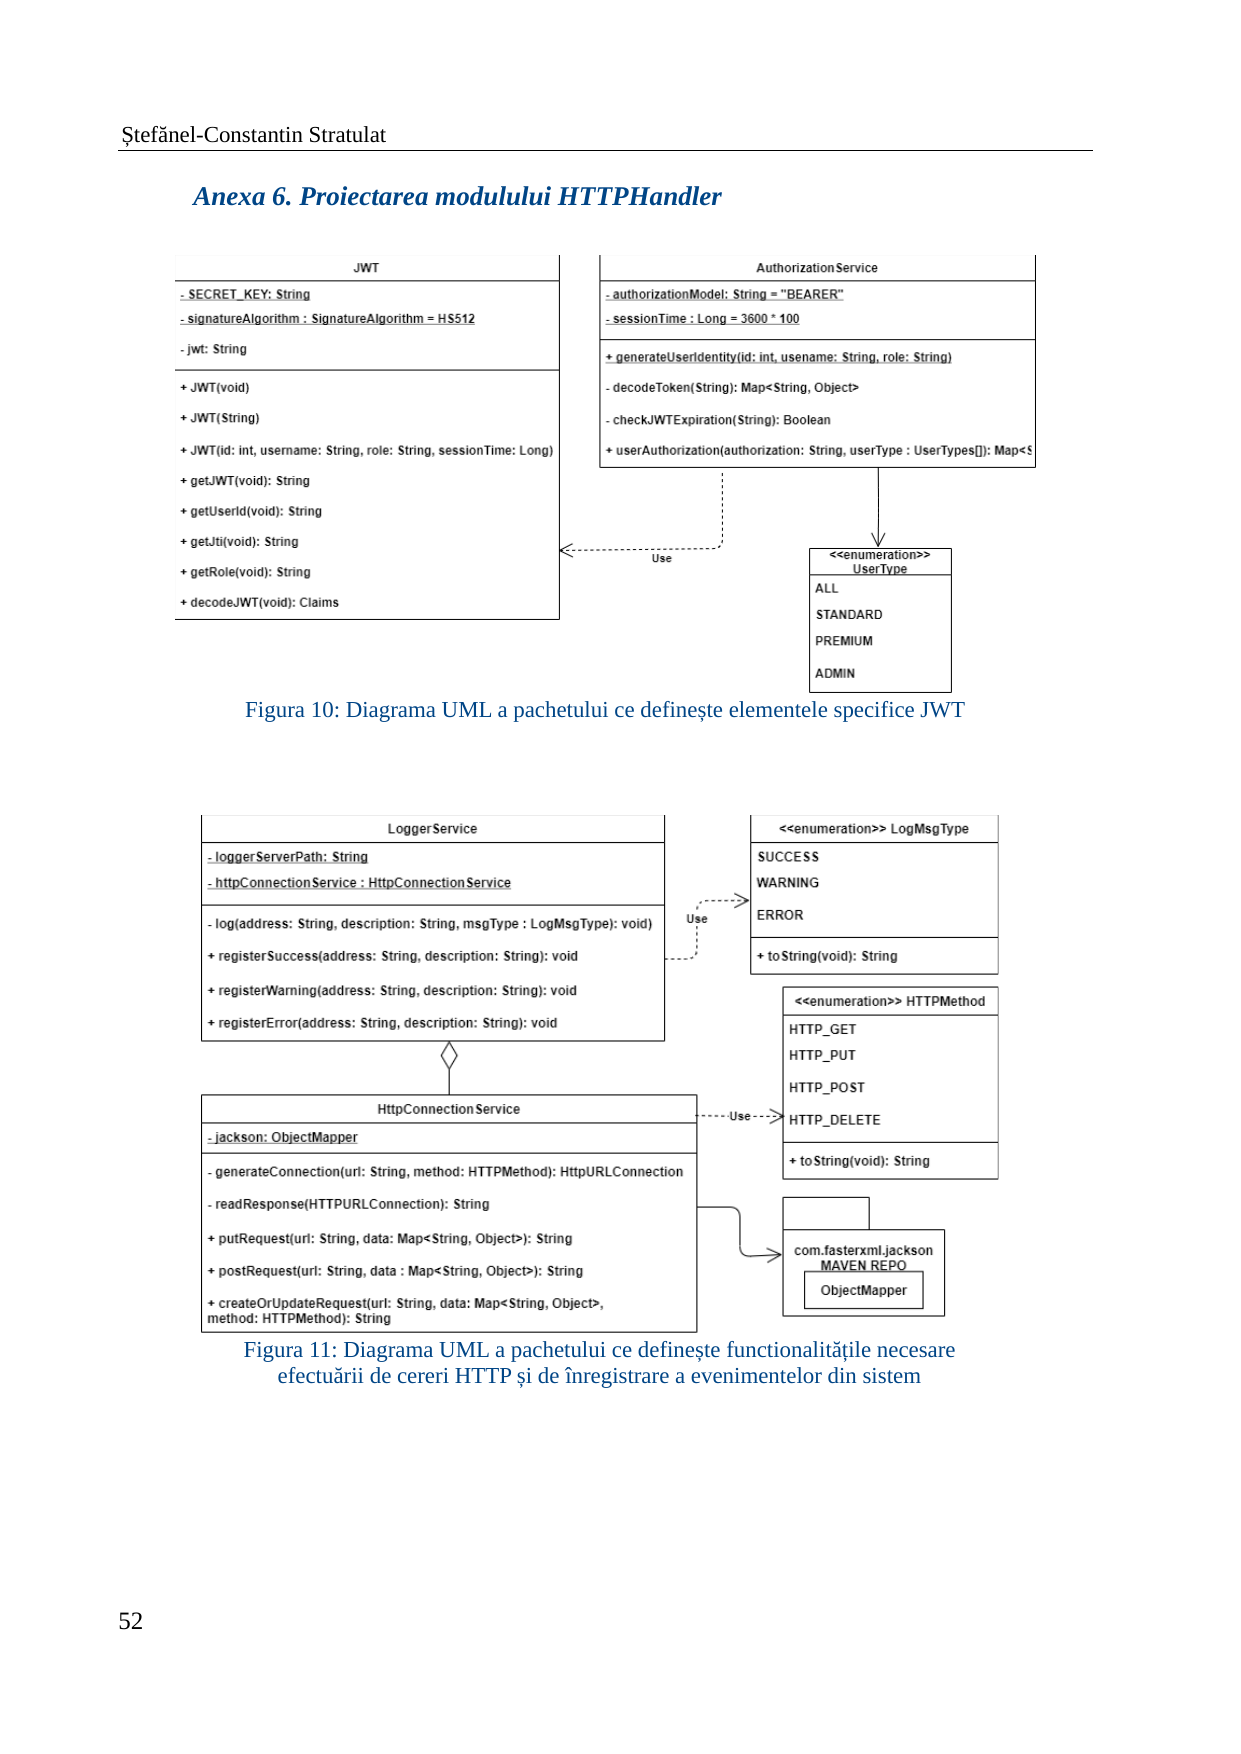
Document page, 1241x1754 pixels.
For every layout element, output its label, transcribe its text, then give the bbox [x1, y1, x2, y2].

picture [201, 815, 999, 1336]
picture [175, 255, 1036, 696]
text Figura 11: Diagrama UML a pachetului ce definește functionalitățile necesare efectuării de cereri HTTP și de înregistrare a evenimentelor din sistem [201, 1336, 998, 1388]
text Figura 10: Diagrama UML a pachetului ce definește elementele specifice JWT [175, 696, 1036, 722]
subtitle Anexa 6. Proiectarea modulului HTTPHandler [193, 180, 1093, 211]
